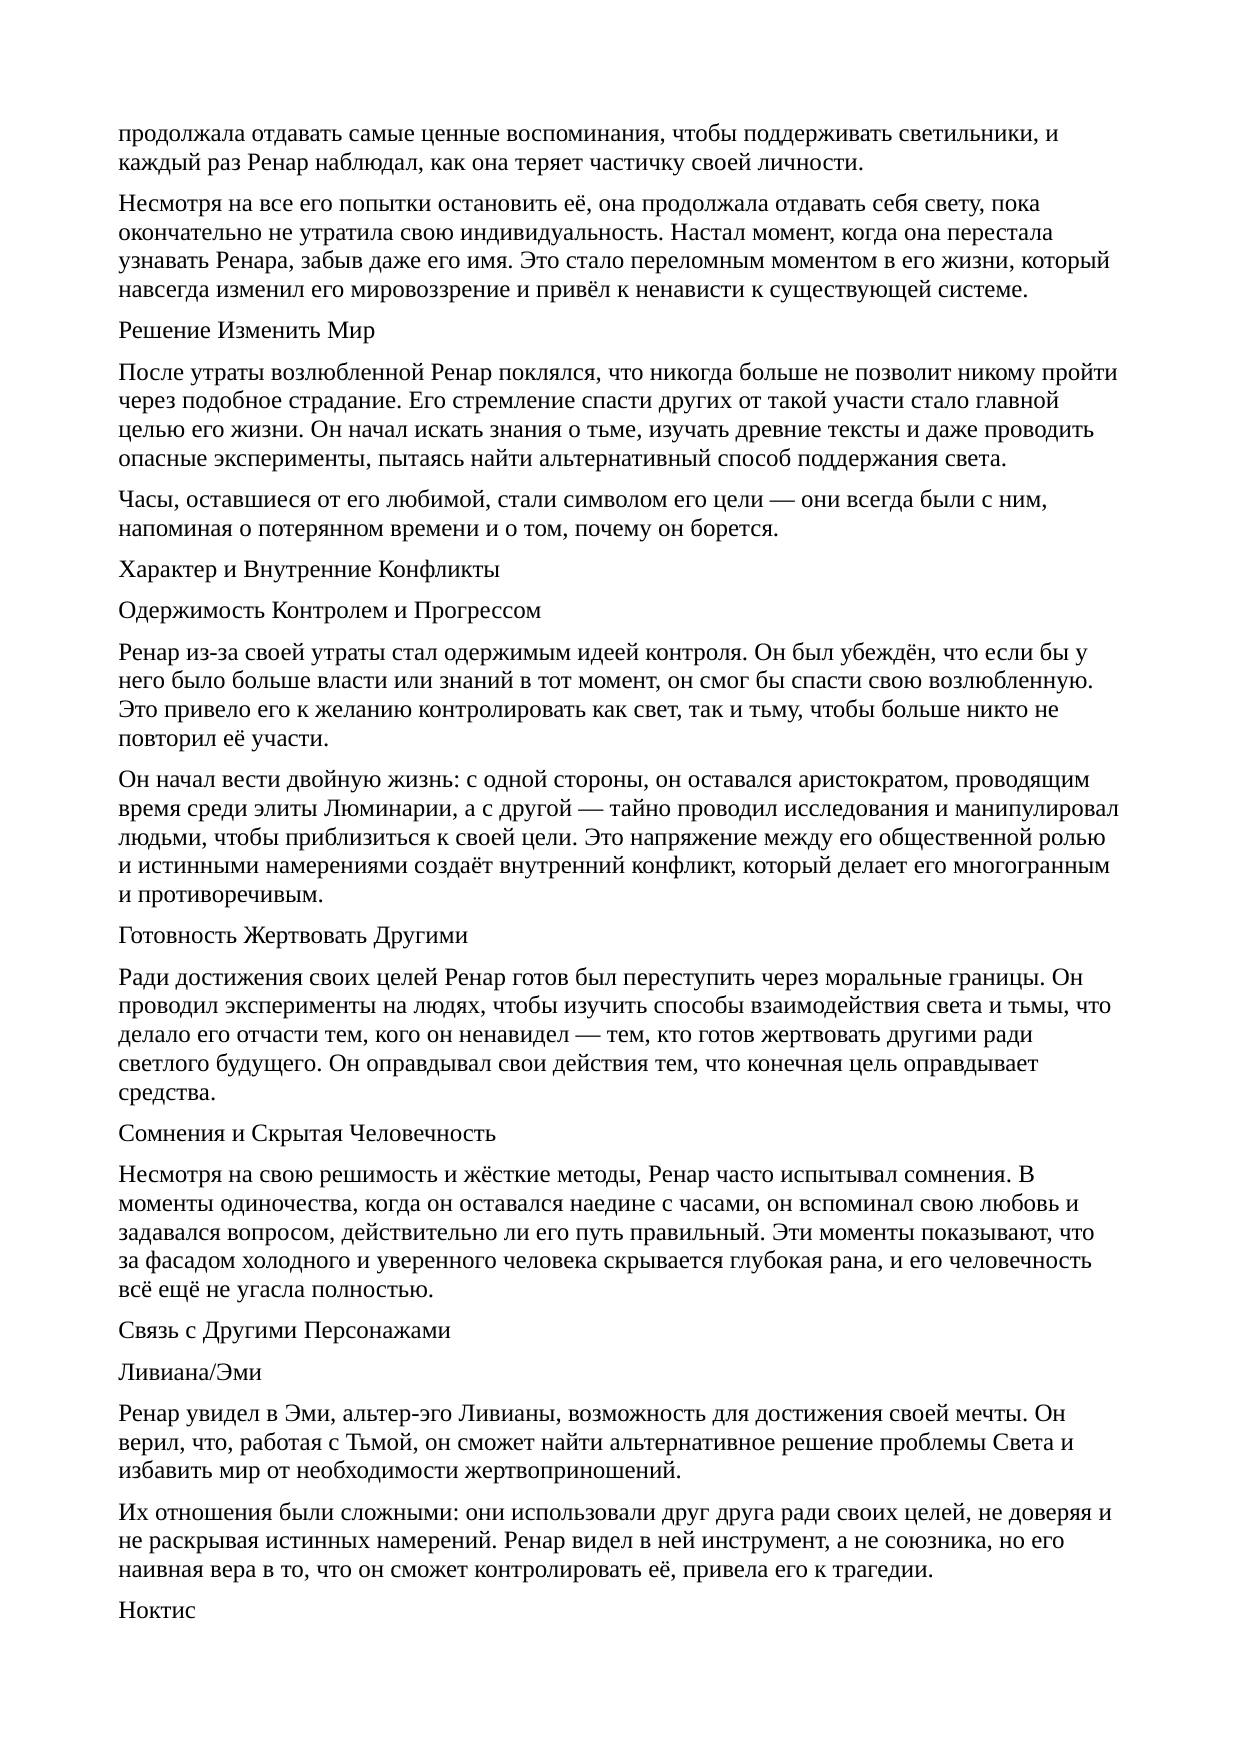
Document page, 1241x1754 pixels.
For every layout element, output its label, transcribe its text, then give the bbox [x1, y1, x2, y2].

text Связь с Другими Персонажами [118, 1316, 1122, 1344]
text Он начал вести двойную жизнь: с одной стороны, он оставался аристократом, проводящим время среди элиты Люминарии, а с другой — тайно проводил исследования и манипулировал людьми, чтобы приблизиться к своей цели. Это напряжение между его общественной ролью и истинными намерениями создаёт внутренний конфликт, который делает его многогранным и противоречивым. [118, 764, 1122, 908]
text Характер и Внутренние Конфликты [118, 554, 1122, 583]
text Ноктис [118, 1596, 1122, 1624]
text Несмотря на все его попытки остановить её, она продолжала отдавать себя свету, пока окончательно не утратила свою индивидуальность. Настал момент, когда она перестала узнавать Ренара, забыв даже его имя. Это стало переломным моментом в его жизни, который навсегда изменил его мировоззрение и привёл к ненависти к существующей системе. [118, 188, 1122, 303]
text Ливиана/Эми [118, 1357, 1122, 1386]
text Решение Изменить Мир [118, 316, 1122, 344]
text Одержимость Контролем и Прогрессом [118, 596, 1122, 624]
text После утраты возлюбленной Ренар поклялся, что никогда больше не позволит никому пройти через подобное страдание. Его стремление спасти других от такой участи стало главной целью его жизни. Он начал искать знания о тьме, изучать древние тексты и даже проводить опасные эксперименты, пытаясь найти альтернативный способ поддержания света. [118, 357, 1122, 472]
text Ренар из-за своей утраты стал одержимым идеей контроля. Он был убеждён, что если бы у него было больше власти или знаний в тот момент, он смог бы спасти свою возлюбленную. Это привело его к желанию контролировать как свет, так и тьму, чтобы больше никто не повторил её участи. [118, 637, 1122, 752]
text Часы, оставшиеся от его любимой, стали символом его цели — они всегда были с ним, напоминая о потерянном времени и о том, почему он борется. [118, 484, 1122, 542]
text Их отношения были сложными: они использовали друг друга ради своих целей, не доверяя и не раскрывая истинных намерений. Ренар видел в ней инструмент, а не союзника, но его наивная вера в то, что он сможет контролировать её, привела его к трагедии. [118, 1497, 1122, 1583]
text Несмотря на свою решимость и жёсткие методы, Ренар часто испытывал сомнения. В моменты одиночества, когда он оставался наедине с часами, он вспоминал свою любовь и задавался вопросом, действительно ли его путь правильный. Эти моменты показывают, что за фасадом холодного и уверенного человека скрывается глубокая рана, и его человечность всё ещё не угасла полностью. [118, 1159, 1122, 1303]
text Готовность Жертвовать Другими [118, 921, 1122, 949]
text продолжала отдавать самые ценные воспоминания, чтобы поддерживать светильники, и каждый раз Ренар наблюдал, как она теряет частичку своей личности. [118, 118, 1122, 176]
text Сомнения и Скрытая Человечность [118, 1118, 1122, 1147]
text Ради достижения своих целей Ренар готов был переступить через моральные границы. Он проводил эксперименты на людях, чтобы изучить способы взаимодействия света и тьмы, что делало его отчасти тем, кого он ненавидел — тем, кто готов жертвовать другими ради светлого будущего. Он оправдывал свои действия тем, что конечная цель оправдывает средства. [118, 962, 1122, 1106]
text Ренар увидел в Эми, альтер-эго Ливианы, возможность для достижения своей мечты. Он верил, что, работая с Тьмой, он сможет найти альтернативное решение проблемы Света и избавить мир от необходимости жертвоприношений. [118, 1398, 1122, 1484]
